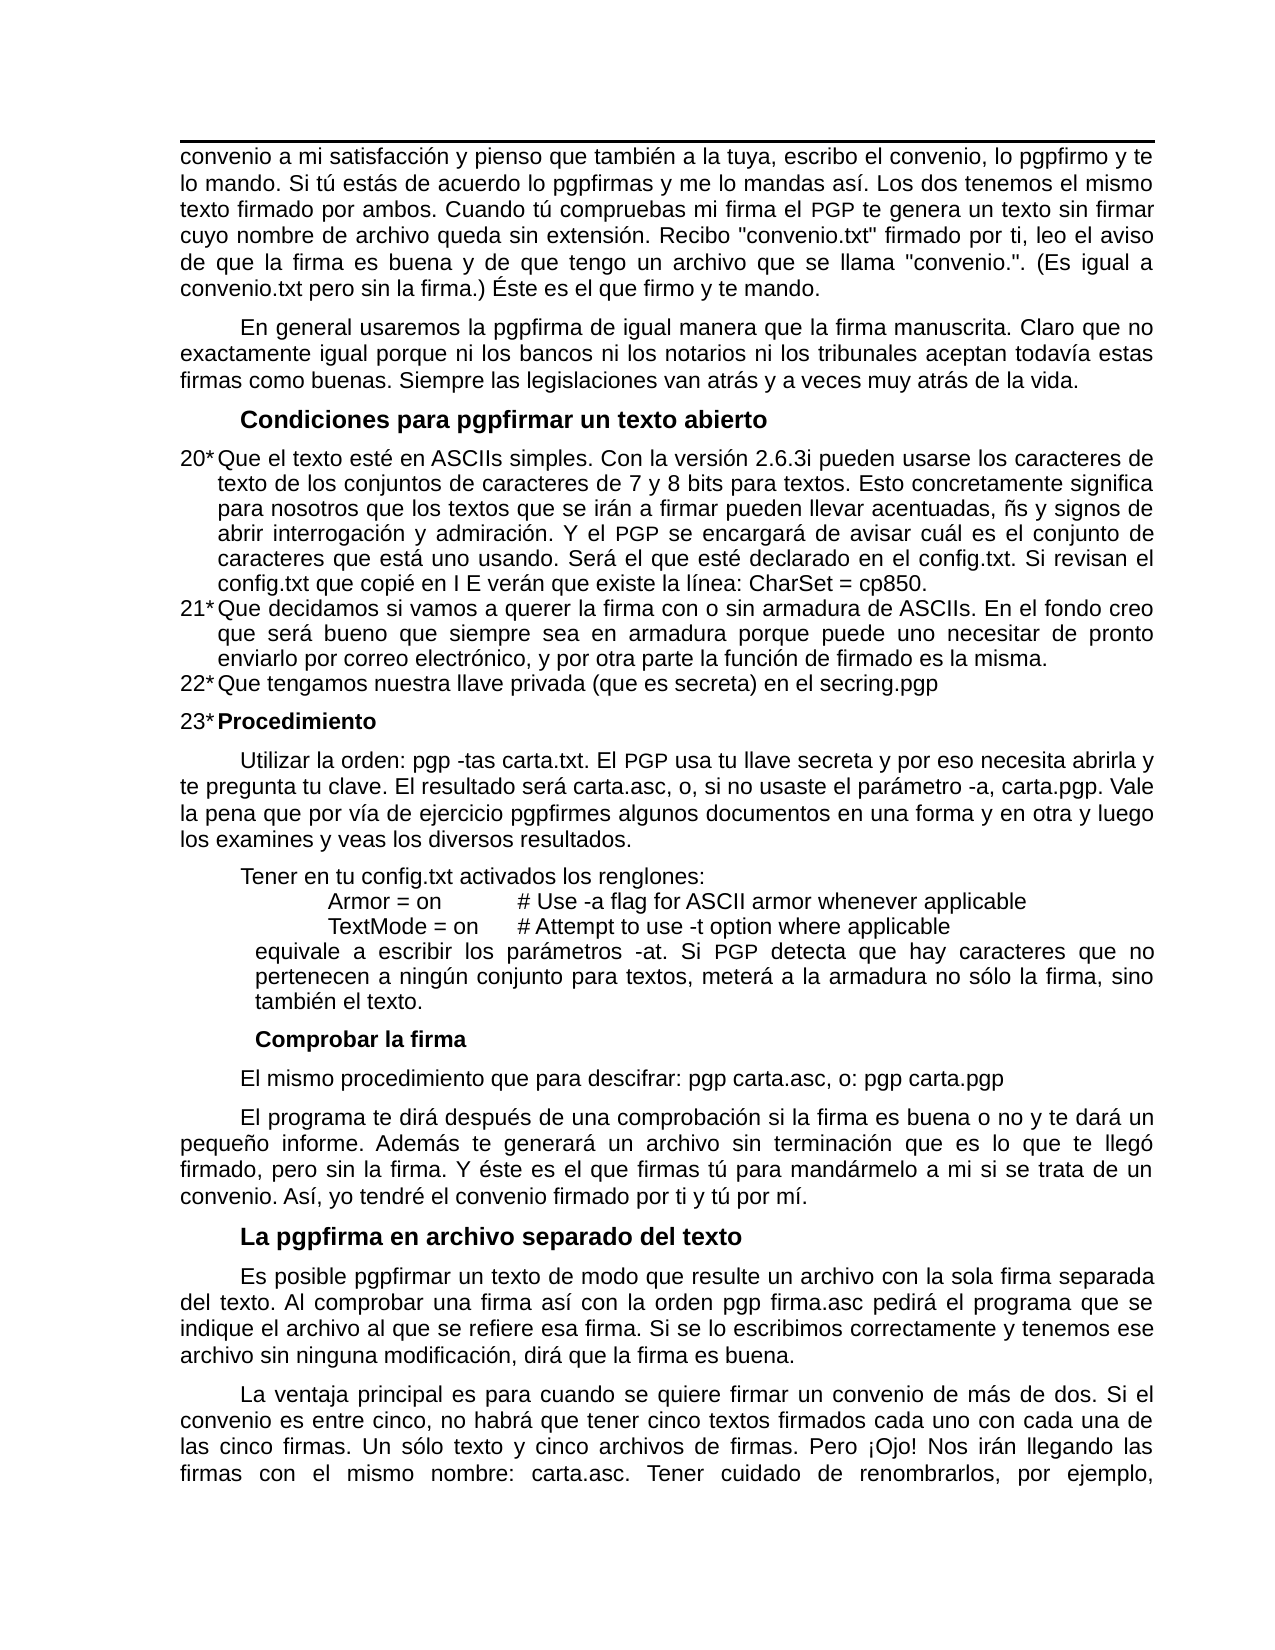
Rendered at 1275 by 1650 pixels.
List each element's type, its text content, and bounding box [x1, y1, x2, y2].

text Condiciones para pgpfirmar un texto abierto [180, 406, 1155, 434]
text convenio a mi satisfacción y pienso que también a la tuya, escribo el convenio, lo pgpfirmo y te lo mando. Si tú estás de acuerdo lo pgpfirmas y me lo mandas así. Los dos tenemos el mismo texto firmado por ambos. Cuando tú compruebas mi firma el PGP te genera un texto sin firmar cuyo nombre de archivo queda sin extensión. Recibo "convenio.txt" firmado por ti, leo el aviso de que la firma es buena y de que tengo un archivo que se llama "convenio.". (Es igual a convenio.txt pero sin la firma.) Éste es el que firmo y te mando. [180, 143, 1155, 301]
text equivale a escribir los parámetros -at. Si PGP detecta que hay caracteres que no pertenecen a ningún conjunto para textos, meterá a la armadura no sólo la firma, sino también el texto. [255, 940, 1155, 1015]
text Armor = on # Use -a flag for ASCII armor whenever applicable [328, 890, 1155, 915]
list Procedimiento [180, 709, 1155, 734]
text El programa te dirá después de una comprobación si la firma es buena o no y te dará un pequeño informe. Además te generará un archivo sin terminación que es lo que te llegó firmado, pero sin la firma. Y éste es el que firmas tú para mandármelo a mi si se trata de un convenio. Así, yo tendré el convenio firmado por ti y tú por mí. [180, 1103, 1155, 1209]
text Es posible pgpfirmar un texto de modo que resulte un archivo con la sola firma separada del texto. Al comprobar una firma así con la orden pgp firma.asc pedirá el programa que se indique el archivo al que se refiere esa firma. Si se lo escribimos correctamente y tenemos ese archivo sin ninguna modificación, dirá que la firma es buena. [180, 1263, 1155, 1368]
text En general usaremos la pgpfirma de igual manera que la firma manuscrita. Claro que no exactamente igual porque ni los bancos ni los notarios ni los tribunales aceptan todavía estas firmas como buenas. Siempre las legislaciones van atrás y a veces muy atrás de la vida. [180, 314, 1155, 393]
text El mismo procedimiento que para descifrar: pgp carta.asc, o: pgp carta.pgp [180, 1065, 1155, 1091]
list Que decidamos si vamos a querer la firma con o sin armadura de ASCIIs. En el fondo creo que será bueno que siempre sea en armadura porque puede uno necesitar de pronto enviarlo por correo electrónico, y por otra parte la función de firmado es la misma. [180, 597, 1155, 672]
text La pgpfirma en archivo separado del texto [180, 1221, 1155, 1250]
text La ventaja principal es para cuando se quiere firmar un convenio de más de dos. Si el convenio es entre cinco, no habrá que tener cinco textos firmados cada uno con cada una de las cinco firmas. Un sólo texto y cinco archivos de firmas. Pero ¡Ojo! Nos irán llegando las firmas con el mismo nombre: carta.asc. Tener cuidado de renombrarlos, por ejemplo, [180, 1381, 1155, 1486]
text TextMode = on # Attempt to use -t option where applicable [328, 915, 1155, 940]
text Utilizar la orden: pgp -tas carta.txt. El PGP usa tu llave secreta y por eso necesita abrirla y te pregunta tu clave. El resultado será carta.asc, o, si no usaste el parámetro -a, carta.pgp. Vale la pena que por vía de ejercicio pgpfirmes algunos documentos en una forma y en otra y luego los examines y veas los diversos resultados. [180, 747, 1155, 852]
text Comprobar la firma [255, 1027, 1155, 1052]
text Tener en tu config.txt activados los renglones: [180, 865, 1155, 890]
list Que el texto esté en ASCIIs simples. Con la versión 2.6.3i pueden usarse los caracteres de texto de los conjuntos de caracteres de 7 y 8 bits para textos. Esto concretamente significa para nosotros que los textos que se irán a firmar pueden llevar acentuadas, ñs y signos de abrir interrogación y admiración. Y el PGP se encargará de avisar cuál es el conjunto de caracteres que está uno usando. Será el que esté declarado en el config.txt. Si revisan el config.txt que copié en I E verán que existe la línea: CharSet = cp850. [180, 447, 1155, 597]
list Que tengamos nuestra llave privada (que es secreta) en el secring.pgp [180, 672, 1155, 697]
